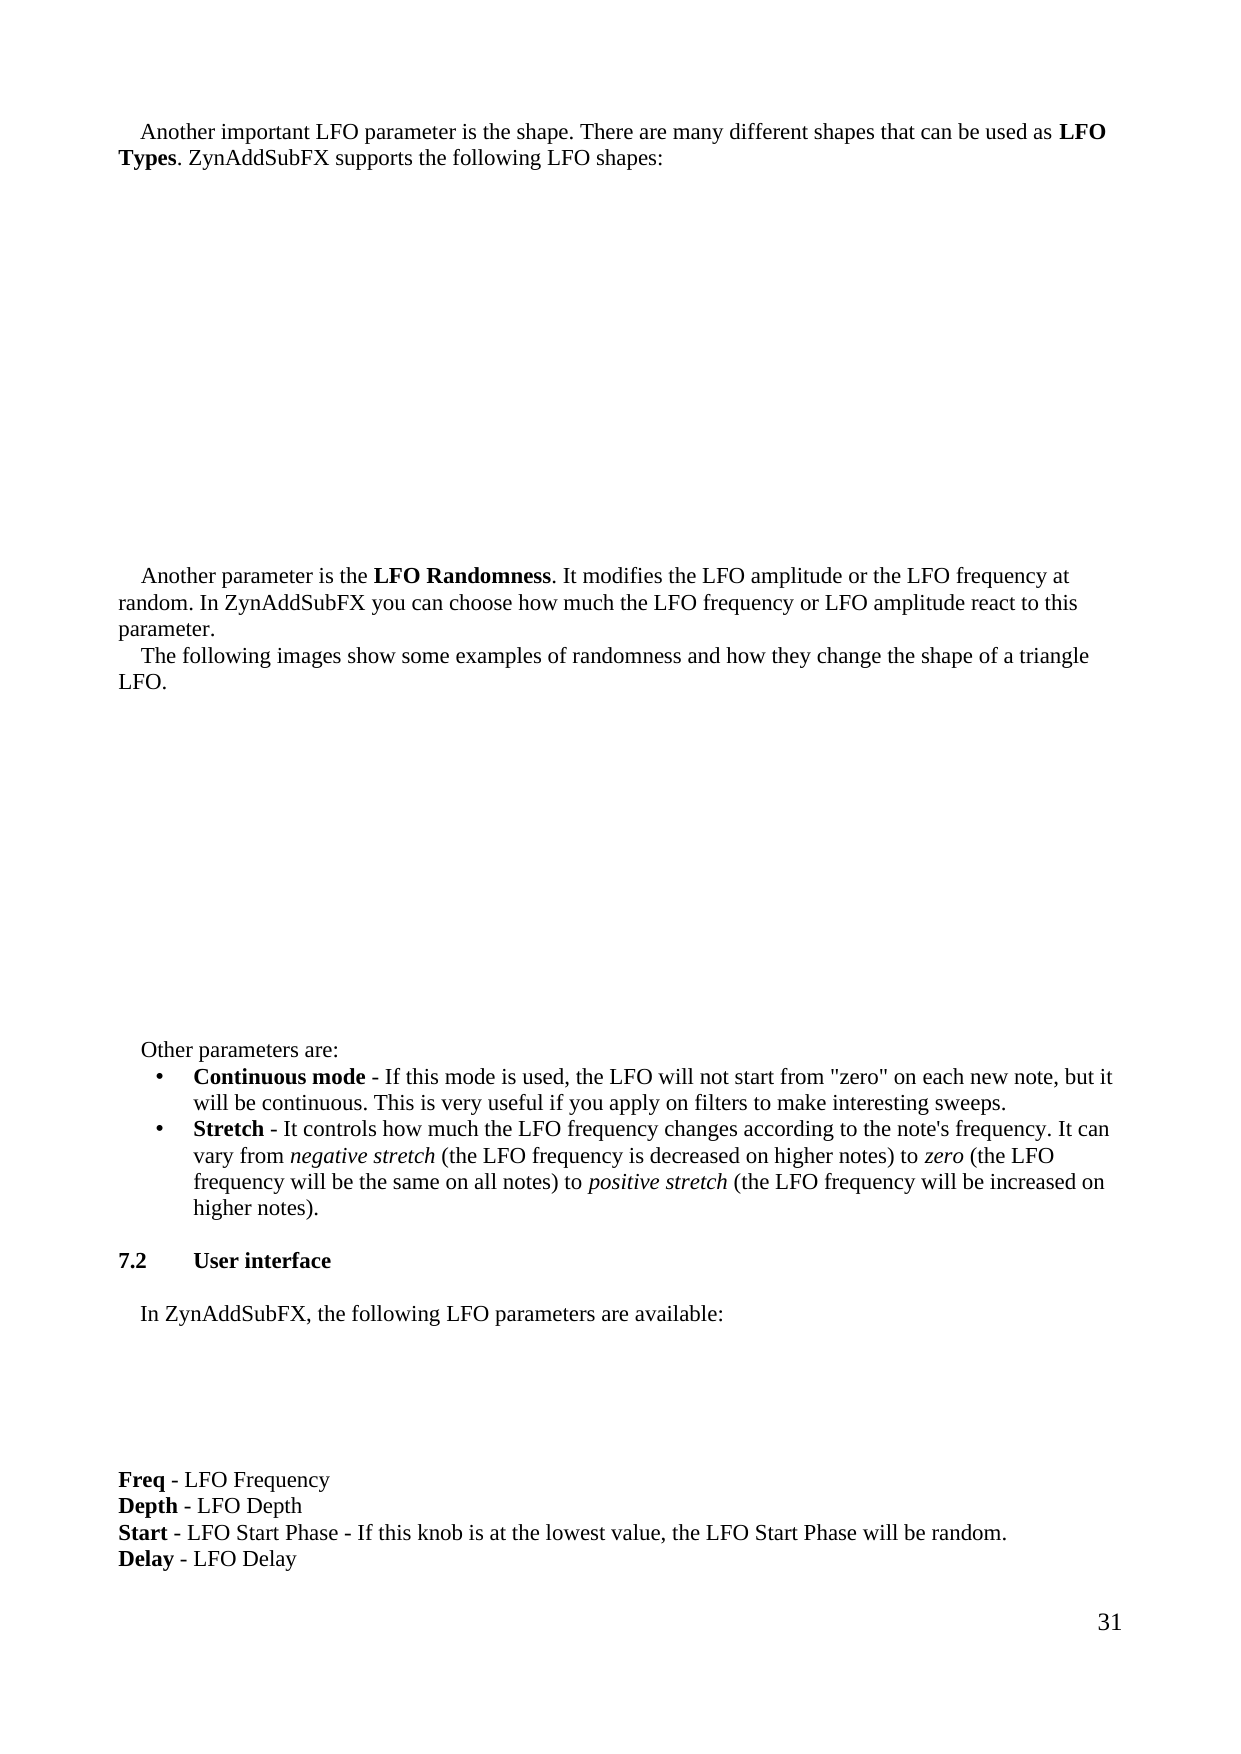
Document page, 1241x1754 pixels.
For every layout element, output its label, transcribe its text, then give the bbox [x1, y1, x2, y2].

list User interface [118, 1247, 1122, 1273]
text Another important LFO parameter is the shape. There are many different shapes that can be used as LFO Types. ZynAddSubFX supports the following LFO shapes: [118, 118, 1122, 171]
text Another parameter is the LFO Randomness. It modifies the LFO amplitude or the LFO frequency at random. In ZynAddSubFX you can choose how much the LFO frequency or LFO amplitude react to this parameter. [118, 563, 1122, 642]
text The following images show some examples of randomness and how they change the shape of a triangle LFO. [118, 642, 1122, 1036]
text Freq - LFO Frequency [118, 1466, 1122, 1492]
list Stretch - It controls how much the LFO frequency changes according to the note's frequency. It can vary from negative stretch (the LFO frequency is decreased on higher notes) to zero (the LFO frequency will be the same on all notes) to positive stretch (the LFO frequency will be increased on higher notes). [156, 1115, 1122, 1221]
text Depth - LFO Depth [118, 1492, 1122, 1519]
list Continuous mode - If this mode is used, the LFO will not start from "zero" on each new note, but it will be continuous. This is very useful if you apply on filters to make interesting sweeps. [156, 1063, 1122, 1115]
text Start - LFO Start Phase - If this knob is at the lowest value, the LFO Start Phase will be random. [118, 1519, 1122, 1545]
text Other parameters are: [118, 1036, 1122, 1063]
text In ZynAddSubFX, the following LFO parameters are available: [118, 1300, 1122, 1326]
text Delay - LFO Delay [118, 1545, 1122, 1571]
